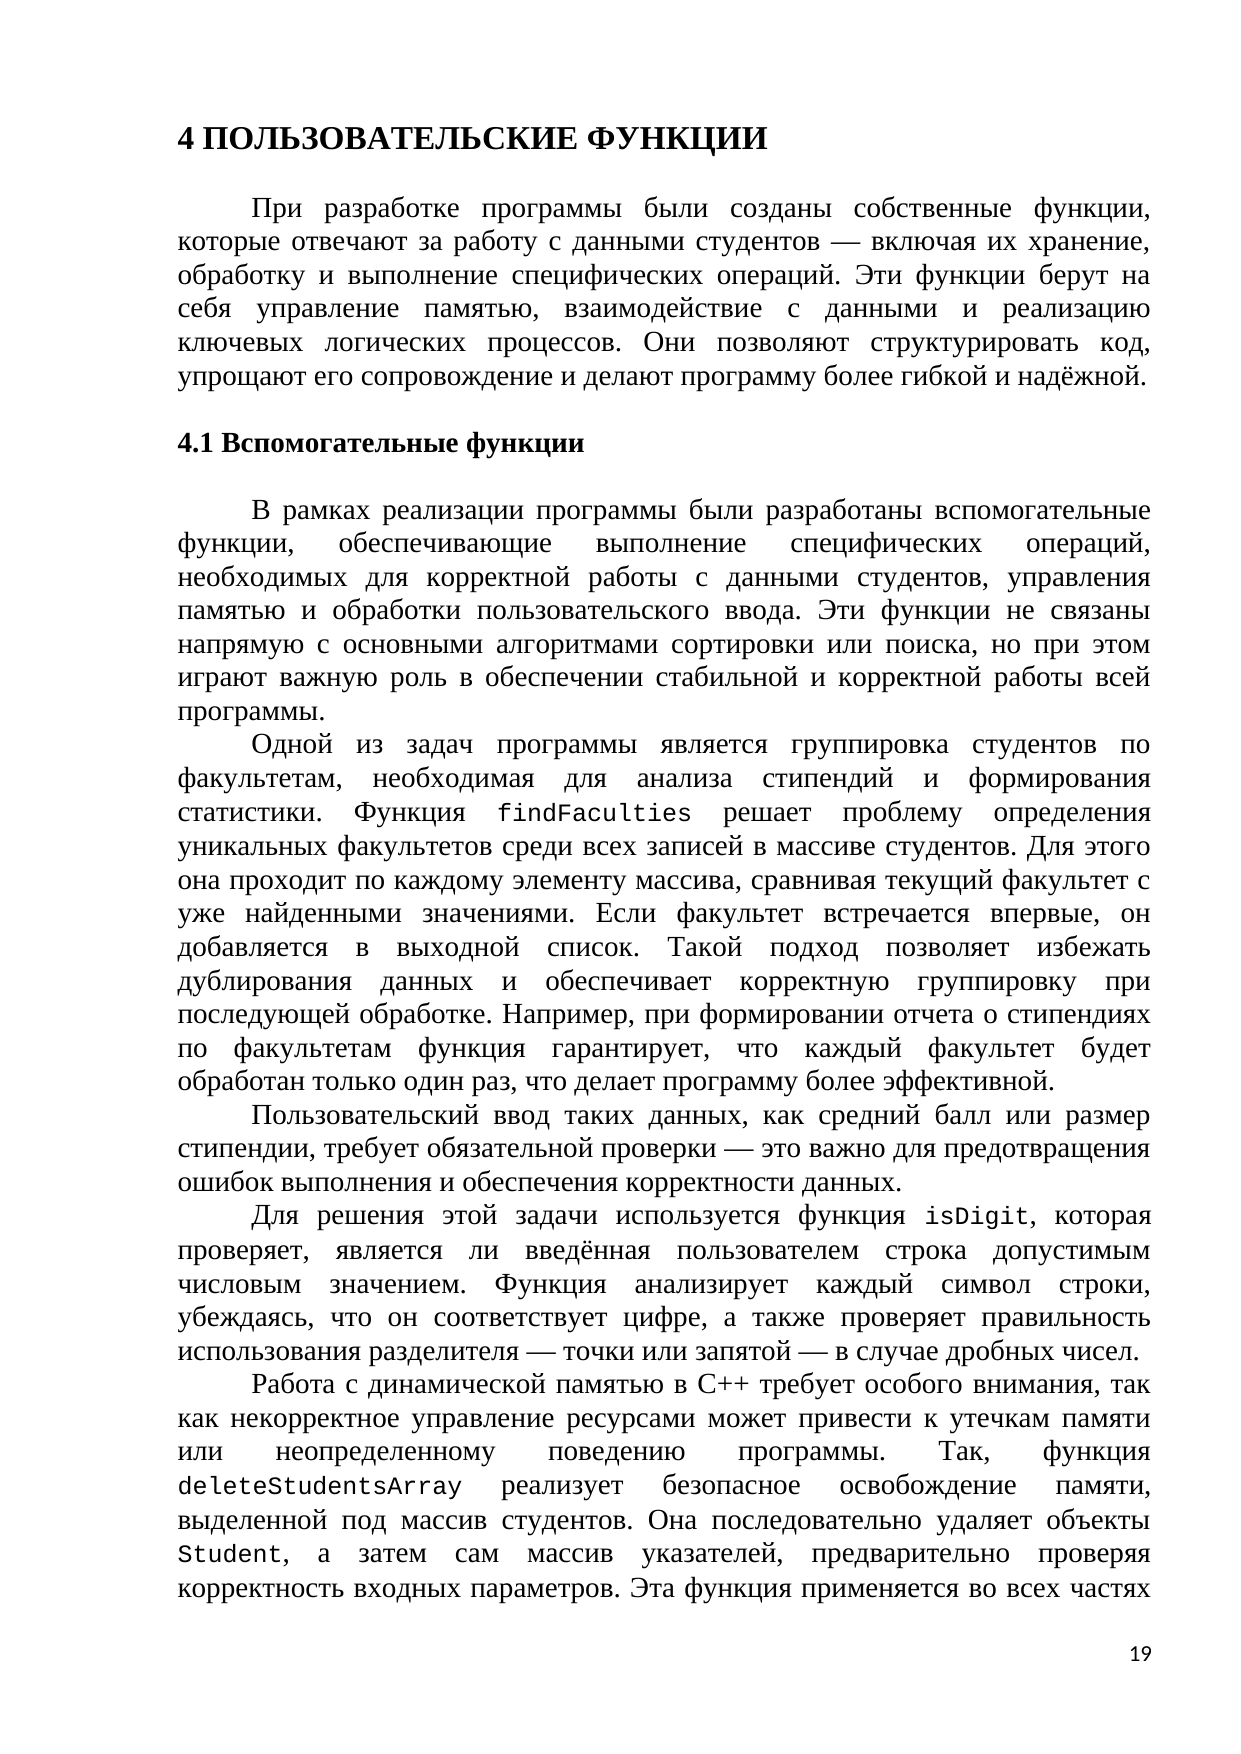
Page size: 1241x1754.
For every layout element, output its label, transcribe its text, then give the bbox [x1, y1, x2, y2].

text Для решения этой задачи используется функция isDigit, которая проверяет, является ли введённая пользователем строка допустимым числовым значением. Функция анализирует каждый символ строки, убеждаясь, что он соответствует цифре, а также проверяет правильность использования разделителя — точки или запятой — в случае дробных чисел. [177, 1197, 1152, 1366]
text В рамках реализации программы были разработаны вспомогательные функции, обеспечивающие выполнение специфических операций, необходимых для корректной работы с данными студентов, управления памятью и обработки пользовательского ввода. Эти функции не связаны напрямую с основными алгоритмами сортировки или поиска, но при этом играют важную роль в обеспечении стабильной и корректной работы всей программы. [177, 492, 1152, 727]
subtitle 4.1 Вспомогательные функции [177, 425, 1152, 458]
subtitle 4 Пользовательские функции [177, 118, 1152, 156]
text При разработке программы были созданы собственные функции, которые отвечают за работу с данными студентов — включая их хранение, обработку и выполнение специфических операций. Эти функции берут на себя управление памятью, взаимодействие с данными и реализацию ключевых логических процессов. Они позволяют структурировать код, упрощают его сопровождение и делают программу более гибкой и надёжной. [177, 190, 1152, 391]
text Пользовательский ввод таких данных, как средний балл или размер стипендии, требует обязательной проверки — это важно для предотвращения ошибок выполнения и обеспечения корректности данных. [177, 1097, 1152, 1197]
text Работа с динамической памятью в C++ требует особого внимания, так как некорректное управление ресурсами может привести к утечкам памяти или неопределенному поведению программы. Так, функция deleteStudentsArray реализует безопасное освобождение памяти, выделенной под массив студентов. Она последовательно удаляет объекты Student, а затем сам массив указателей, предварительно проверяя корректность входных параметров. Эта функция применяется во всех частях [177, 1366, 1152, 1604]
text Одной из задач программы является группировка студентов по факультетам, необходимая для анализа стипендий и формирования статистики. Функция findFaculties решает проблему определения уникальных факультетов среди всех записей в массиве студентов. Для этого она проходит по каждому элементу массива, сравнивая текущий факультет с уже найденными значениями. Если факультет встречается впервые, он добавляется в выходной список. Такой подход позволяет избежать дублирования данных и обеспечивает корректную группировку при последующей обработке. Например, при формировании отчета о стипендиях по факультетам функция гарантирует, что каждый факультет будет обработан только один раз, что делает программу более эффективной. [177, 727, 1152, 1097]
